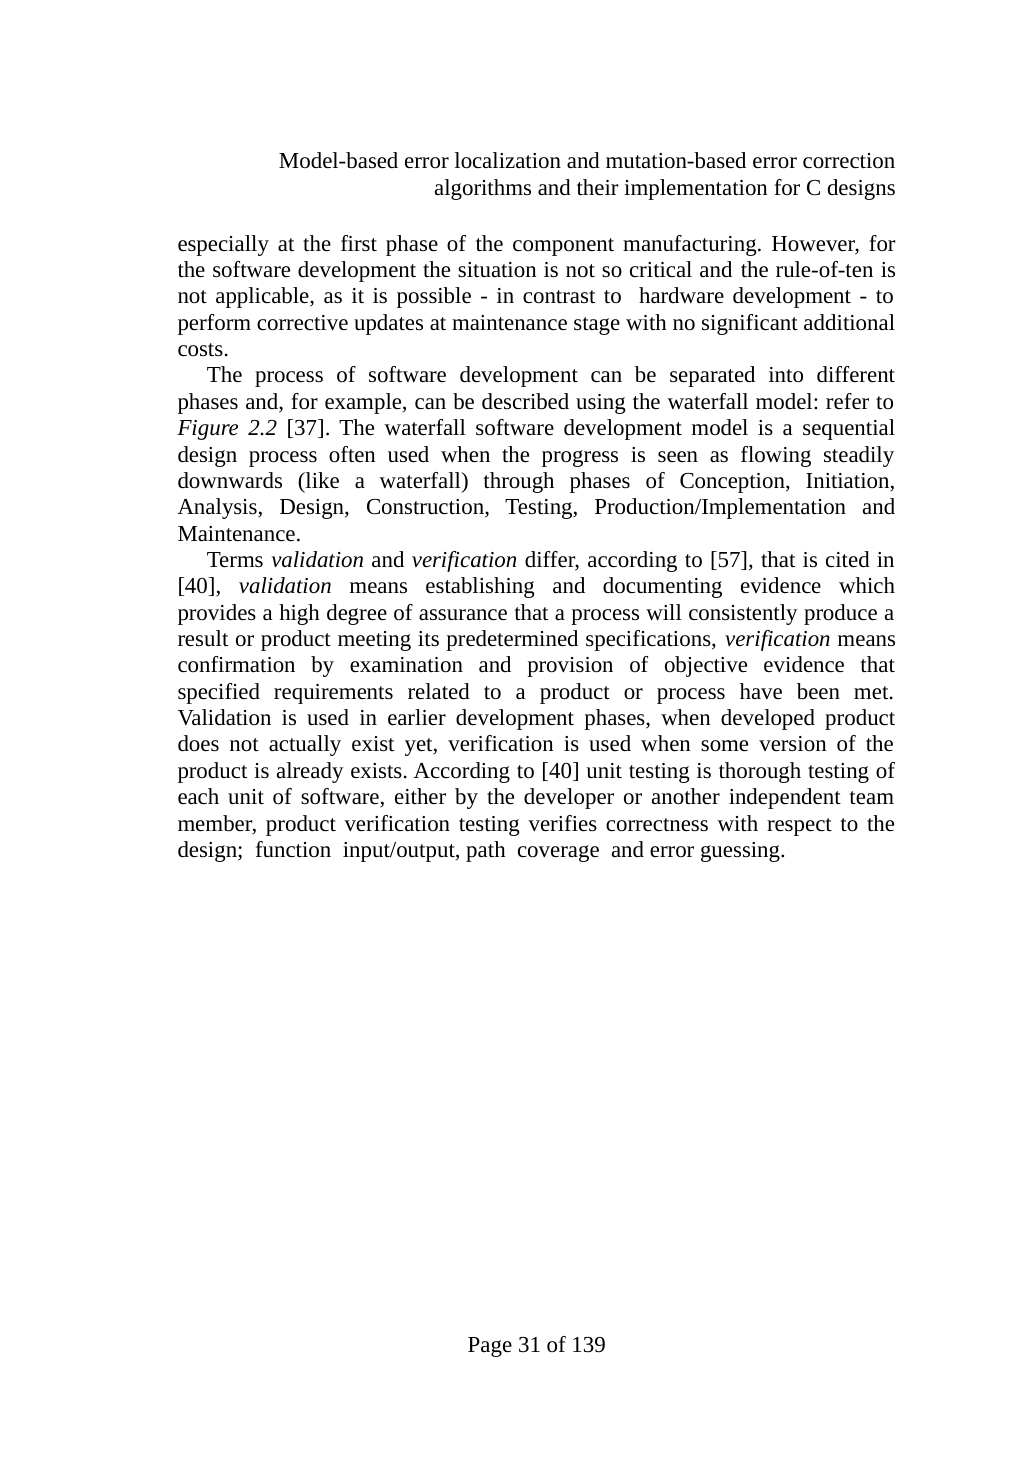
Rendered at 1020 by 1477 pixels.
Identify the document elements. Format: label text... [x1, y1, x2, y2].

text Terms validation and verification differ, according to [57], that is cited in [40], validation means establishing and documenting evidence which provides a high degree of assurance that a process will consistently produce a result or product meeting its predetermined specifications, verification means confirmation by examination and provision of objective evidence that specified requirements related to a product or process have been met. Validation is used in earlier development phases, when developed product does not actually exist yet, verification is used when some version of the product is already exists. According to [40] unit testing is thorough testing of each unit of software, either by the developer or another independent team member, product verification testing verifies correctness with respect to the design; function input/output, path coverage and error guessing. [177, 546, 896, 862]
text especially at the first phase of the component manufacturing. However, for the software development the situation is not so critical and the rule-of-ten is not applicable, as it is possible - in contrast to hardware development - to perform corrective updates at maintenance stage with no significant additional costs. [177, 230, 896, 362]
text The process of software development can be separated into different phases and, for example, can be described using the waterfall model: refer to Figure 2.2 [37]. The waterfall software development model is a sequential design process often used when the progress is seen as flowing steadily downwards (like a waterfall) through phases of Conception, Initiation, Analysis, Design, Construction, Testing, Production/Implementation and Maintenance. [177, 362, 896, 546]
